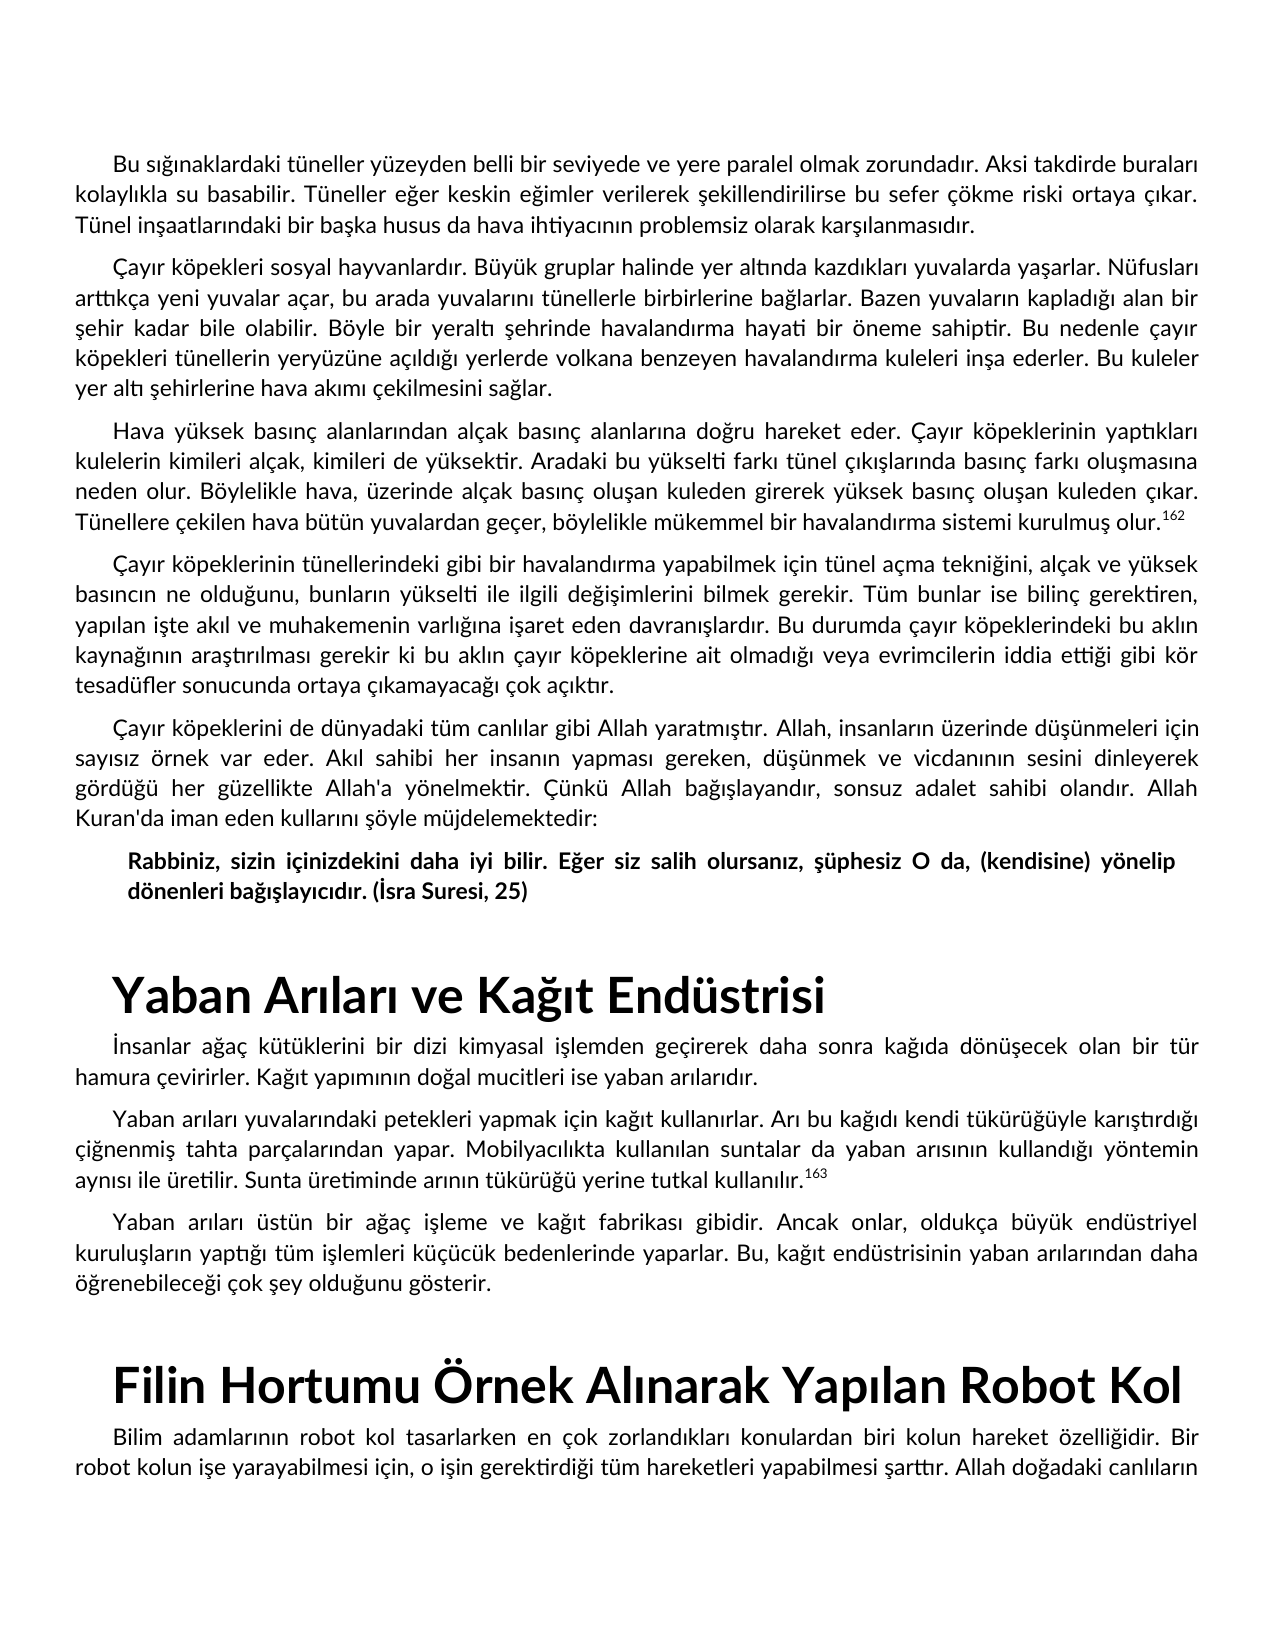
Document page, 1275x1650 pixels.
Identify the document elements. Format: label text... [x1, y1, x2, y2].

text Çayır köpeklerinin tünellerindeki gibi bir havalandırma yapabilmek için tünel açma tekniğini, alçak ve yüksek basıncın ne olduğunu, bunların yükselti ile ilgili değişimlerini bilmek gerekir. Tüm bunlar ise bilinç gerektiren, yapılan işte akıl ve muhakemenin varlığına işaret eden davranışlardır. Bu durumda çayır köpeklerindeki bu aklın kaynağının araştırılması gerekir ki bu aklın çayır köpeklerine ait olmadığı veya evrimcilerin iddia ettiği gibi kör tesadüfler sonucunda ortaya çıkamayacağı çok açıktır. [75, 550, 1200, 698]
text Hava yüksek basınç alanlarından alçak basınç alanlarına doğru hareket eder. Çayır köpeklerinin yaptıkları kulelerin kimileri alçak, kimileri de yüksektir. Aradaki bu yükselti farkı tünel çıkışlarında basınç farkı oluşmasına neden olur. Böylelikle hava, üzerinde alçak basınç oluşan kuleden girerek yüksek basınç oluşan kuleden çıkar. Tünellere çekilen hava bütün yuvalardan geçer, böylelikle mükemmel bir havalandırma sistemi kurulmuş olur.162 [75, 417, 1200, 535]
text Bu sığınaklardaki tüneller yüzeyden belli bir seviyede ve yere paralel olmak zorundadır. Aksi takdirde buraları kolaylıkla su basabilir. Tüneller eğer keskin eğimler verilerek şekillendirilirse bu sefer çökme riski ortaya çıkar. Tünel inşaatlarındaki bir başka husus da hava ihtiyacının problemsiz olarak karşılanmasıdır. [75, 150, 1200, 238]
subtitle Filin Hortumu Örnek Alınarak Yapılan Robot Kol [112, 1354, 1200, 1414]
text Çayır köpeklerini de dünyadaki tüm canlılar gibi Allah yaratmıştır. Allah, insanların üzerinde düşünmeleri için sayısız örnek var eder. Akıl sahibi her insanın yapması gereken, düşünmek ve vicdanının sesini dinleyerek gördüğü her güzellikte Allah'a yönelmektir. Çünkü Allah bağışlayandır, sonsuz adalet sahibi olandır. Allah Kuran'da iman eden kullarını şöyle müjdelemektedir: [75, 713, 1200, 832]
text Bilim adamlarının robot kol tasarlarken en çok zorlandıkları konulardan biri kolun hareket özelliğidir. Bir robot kolun işe yarayabilmesi için, o işin gerektirdiği tüm hareketleri yapabilmesi şarttır. Allah doğadaki canlıların [75, 1422, 1200, 1480]
subtitle Yaban Arıları ve Kağıt Endüstrisi [112, 964, 1200, 1024]
text İnsanlar ağaç kütüklerini bir dizi kimyasal işlemden geçirerek daha sonra kağıda dönüşecek olan bir tür hamura çevirirler. Kağıt yapımının doğal mucitleri ise yaban arılarıdır. [75, 1032, 1200, 1090]
text Yaban arıları üstün bir ağaç işleme ve kağıt fabrikası gibidir. Ancak onlar, oldukça büyük endüstriyel kuruluşların yaptığı tüm işlemleri küçücük bedenlerinde yaparlar. Bu, kağıt endüstrisinin yaban arılarından daha öğrenebileceği çok şey olduğunu gösterir. [75, 1208, 1200, 1296]
text Çayır köpekleri sosyal hayvanlardır. Büyük gruplar halinde yer altında kazdıkları yuvalarda yaşarlar. Nüfusları arttıkça yeni yuvalar açar, bu arada yuvalarını tünellerle birbirlerine bağlarlar. Bazen yuvaların kapladığı alan bir şehir kadar bile olabilir. Böyle bir yeraltı şehrinde havalandırma hayati bir öneme sahiptir. Bu nedenle çayır köpekleri tünellerin yeryüzüne açıldığı yerlerde volkana benzeyen havalandırma kuleleri inşa ederler. Bu kuleler yer altı şehirlerine hava akımı çekilmesini sağlar. [75, 253, 1200, 401]
text Yaban arıları yuvalarındaki petekleri yapmak için kağıt kullanırlar. Arı bu kağıdı kendi tükürüğüyle karıştırdığı çiğnenmiş tahta parçalarından yapar. Mobilyacılıkta kullanılan suntalar da yaban arısının kullandığı yöntemin aynısı ile üretilir. Sunta üretiminde arının tükürüğü yerine tutkal kullanılır.163 [75, 1105, 1200, 1193]
text Rabbiniz, sizin içinizdekini daha iyi bilir. Eğer siz salih olursanız, şüphesiz O da, (kendisine) yönelip dönenleri bağışlayıcıdır. (İsra Suresi, 25) [127, 847, 1177, 904]
